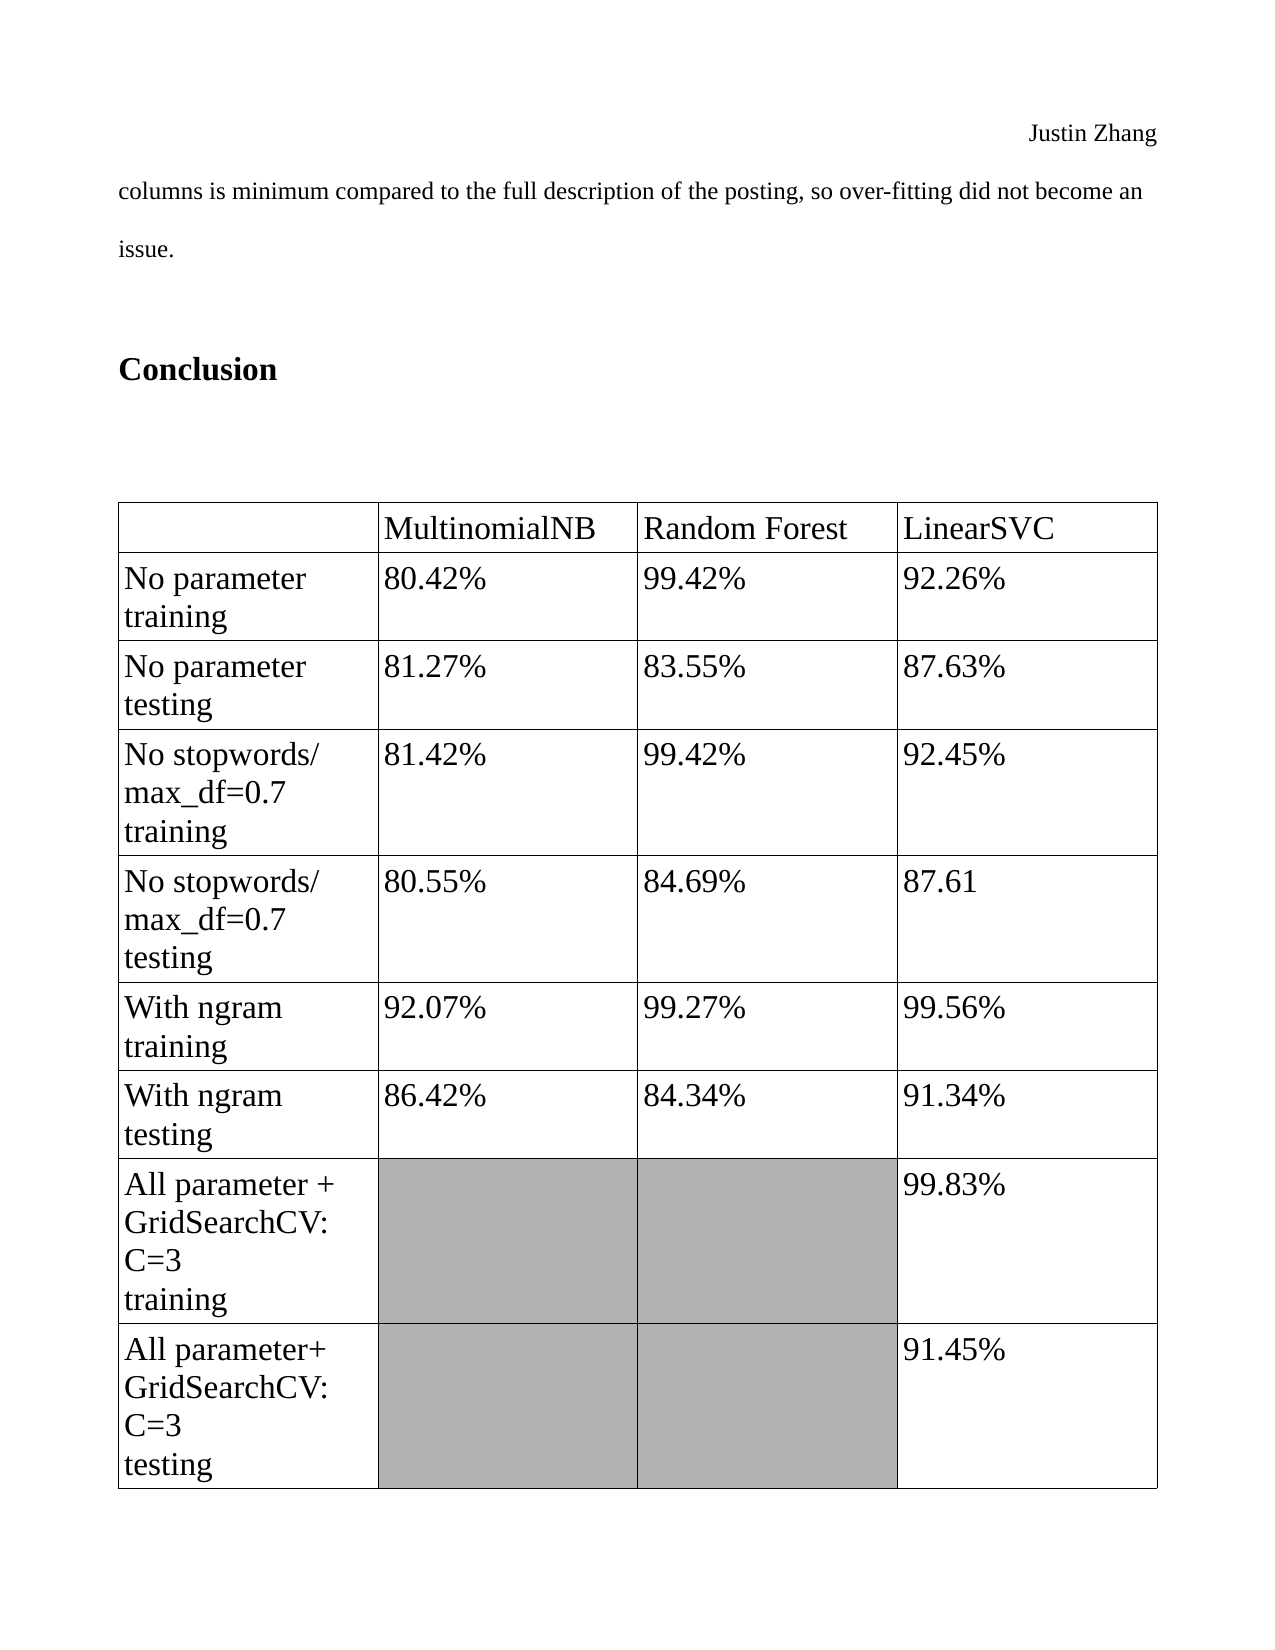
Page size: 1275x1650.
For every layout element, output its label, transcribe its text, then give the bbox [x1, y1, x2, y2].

table_cell 99.83% [898, 1159, 1157, 1323]
table_cell 80.42% [379, 553, 637, 640]
table_cell 81.42% [379, 730, 637, 855]
table_cell 84.34% [638, 1071, 897, 1158]
table_cell 81.27% [379, 641, 637, 728]
table_cell 86.42% [379, 1071, 637, 1158]
table_cell 92.45% [898, 730, 1157, 855]
table_cell 83.55% [638, 641, 897, 728]
table_header MultinomialNB [379, 503, 637, 552]
table_cell [638, 1159, 897, 1323]
table_header LinearSVC [898, 503, 1157, 552]
table_cell 91.34% [898, 1071, 1157, 1158]
table_cell With ngram testing [119, 1071, 378, 1158]
table_cell 99.42% [638, 730, 897, 855]
table_cell No parameter training [119, 553, 378, 640]
table_cell 80.55% [379, 856, 637, 982]
table_cell [379, 1324, 637, 1488]
table_cell [379, 1159, 637, 1323]
table_cell No stopwords/ max_df=0.7 training [119, 730, 378, 855]
table_cell No stopwords/ max_df=0.7 testing [119, 856, 378, 982]
table_cell 87.63% [898, 641, 1157, 728]
table_cell All parameter + GridSearchCV: C=3 training [119, 1159, 378, 1323]
table_header [119, 503, 378, 552]
table_cell 87.61 [898, 856, 1157, 982]
table_cell [638, 1324, 897, 1488]
table_cell 91.45% [898, 1324, 1157, 1488]
table_header Random Forest [638, 503, 897, 552]
table_cell 99.27% [638, 983, 897, 1070]
table_cell 84.69% [638, 856, 897, 982]
table_cell 99.42% [638, 553, 897, 640]
text columns is minimum compared to the full description of the posting, so over-fitting did not become an issue. [118, 176, 1157, 263]
table_cell 92.07% [379, 983, 637, 1070]
table_cell All parameter+ GridSearchCV: C=3 testing [119, 1324, 378, 1488]
table_cell 92.26% [898, 553, 1157, 640]
table_cell No parameter testing [119, 641, 378, 728]
text Conclusion [118, 349, 1157, 387]
table_cell With ngram training [119, 983, 378, 1070]
table_cell 99.56% [898, 983, 1157, 1070]
